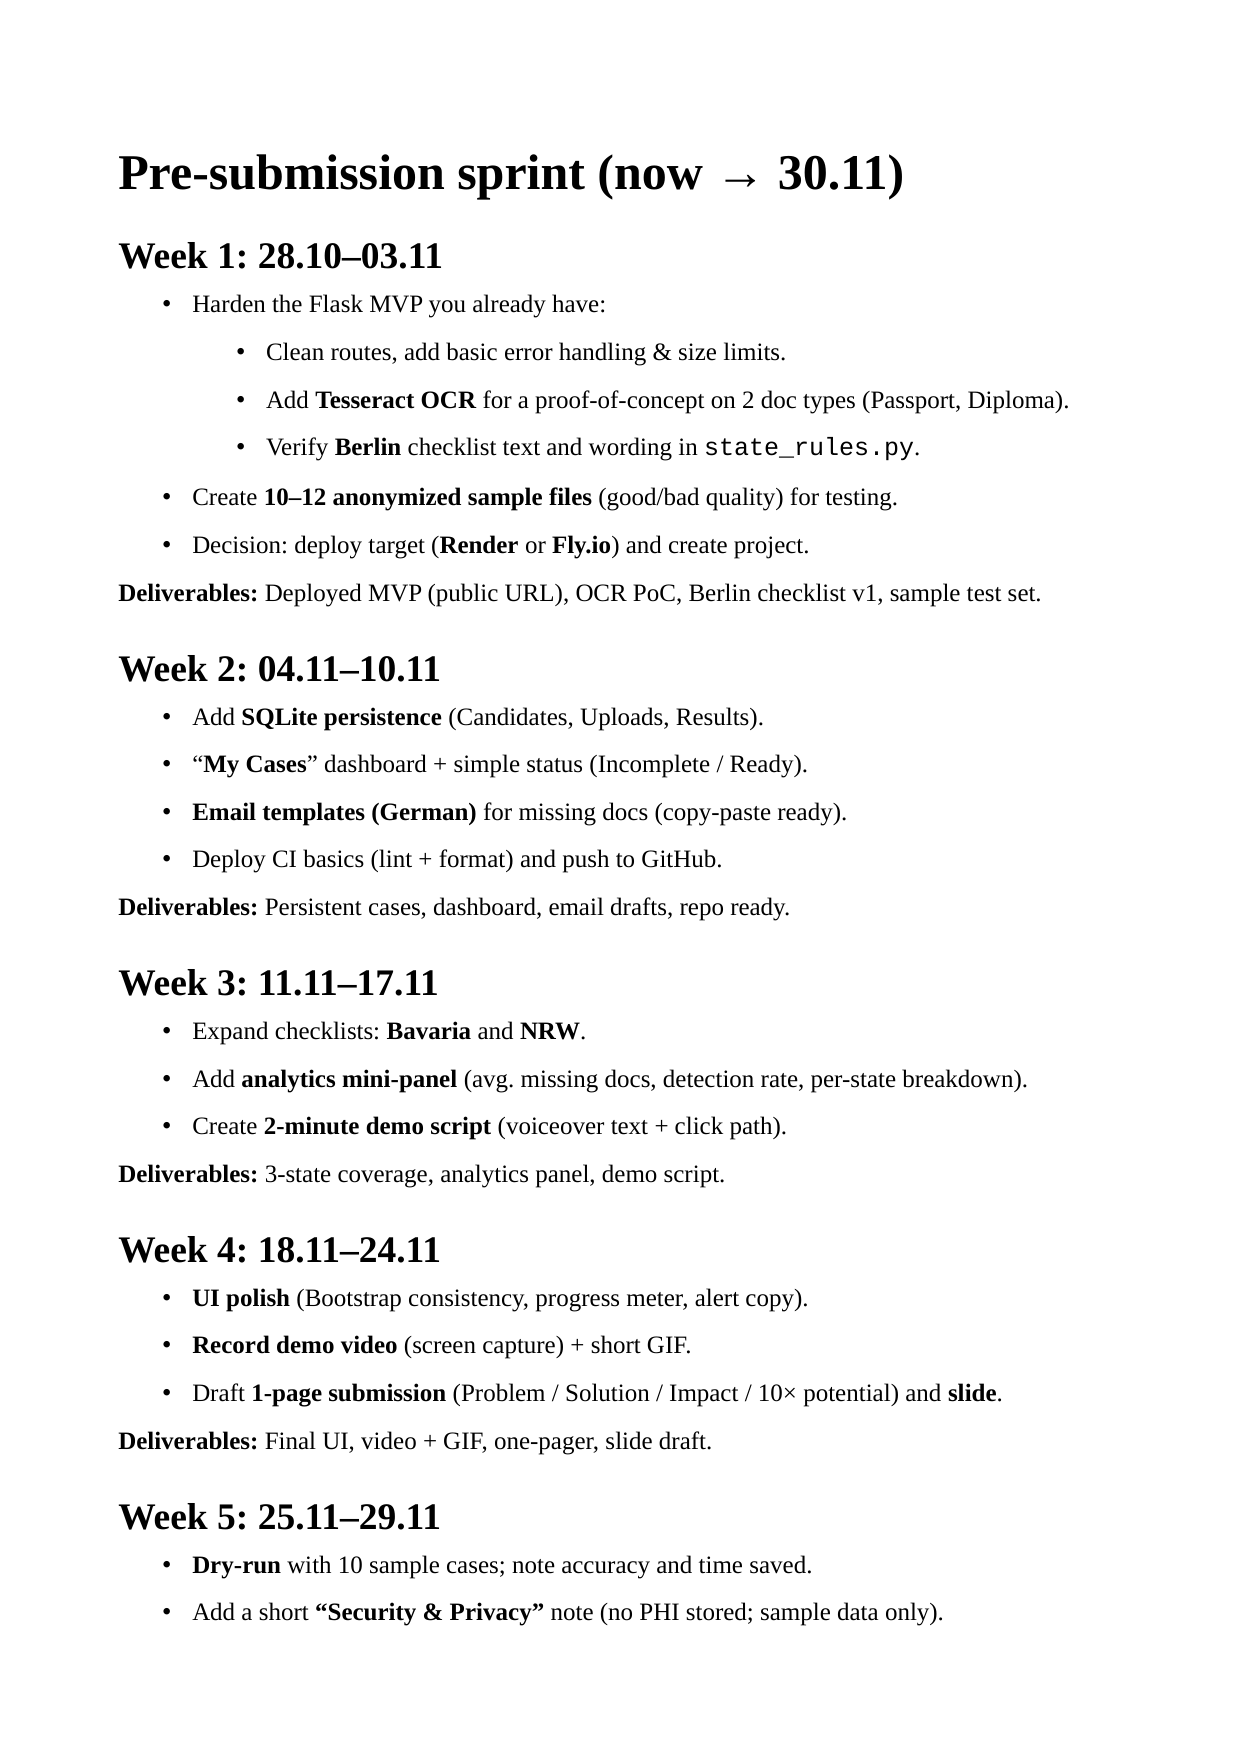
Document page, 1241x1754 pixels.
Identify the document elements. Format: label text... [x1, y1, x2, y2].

list Create 2-minute demo script (voiceover text + click path). [162, 1111, 1122, 1140]
list Deploy CI basics (lint + format) and push to GitHub. [162, 844, 1122, 873]
list “My Cases” dashboard + simple status (Incomplete / Ready). [162, 749, 1122, 778]
text Deliverables: Persistent cases, dashboard, email drafts, repo ready. [118, 892, 1122, 921]
text Deliverables: Final UI, video + GIF, one-pager, slide draft. [118, 1426, 1122, 1454]
list Email templates (German) for missing docs (copy-paste ready). [162, 797, 1122, 826]
list Dry-run with 10 sample cases; note accuracy and time saved. [162, 1550, 1122, 1579]
list UI polish (Bootstrap consistency, progress meter, alert copy). [162, 1283, 1122, 1312]
subtitle Week 2: 04.11–10.11 [118, 646, 1122, 689]
text Deliverables: 3-state coverage, analytics panel, demo script. [118, 1159, 1122, 1188]
subtitle Week 1: 28.10–03.11 [118, 234, 1122, 277]
text Deliverables: Deployed MVP (public URL), OCR PoC, Berlin checklist v1, sample test set. [118, 578, 1122, 606]
list Add analytics mini-panel (avg. missing docs, detection rate, per-state breakdown). [162, 1064, 1122, 1092]
subtitle Week 4: 18.11–24.11 [118, 1227, 1122, 1271]
list Add SQLite persistence (Candidates, Uploads, Results). [162, 702, 1122, 730]
list Create 10–12 anonymized sample files (good/bad quality) for testing. [162, 482, 1122, 511]
subtitle Week 5: 25.11–29.11 [118, 1494, 1122, 1537]
list Harden the Flask MVP you already have: [162, 289, 1122, 318]
list Clean routes, add basic error handling & size limits. [236, 337, 1122, 366]
list Draft 1-page submission (Problem / Solution / Impact / 10× potential) and slide. [162, 1378, 1122, 1407]
list Expand checklists: Bavaria and NRW. [162, 1016, 1122, 1045]
list Record demo video (screen capture) + short GIF. [162, 1331, 1122, 1359]
subtitle Week 3: 11.11–17.11 [118, 961, 1122, 1004]
list Decision: deploy target (Render or Fly.io) and create project. [162, 530, 1122, 559]
list Verify Berlin checklist text and wording in state_rules.py. [236, 432, 1122, 463]
subtitle Pre-submission sprint (now → 30.11) [118, 143, 1122, 201]
list Add a short “Security & Privacy” note (no PHI stored; sample data only). [162, 1597, 1122, 1626]
list Add Tesseract OCR for a proof-of-concept on 2 doc types (Passport, Diploma). [236, 385, 1122, 413]
